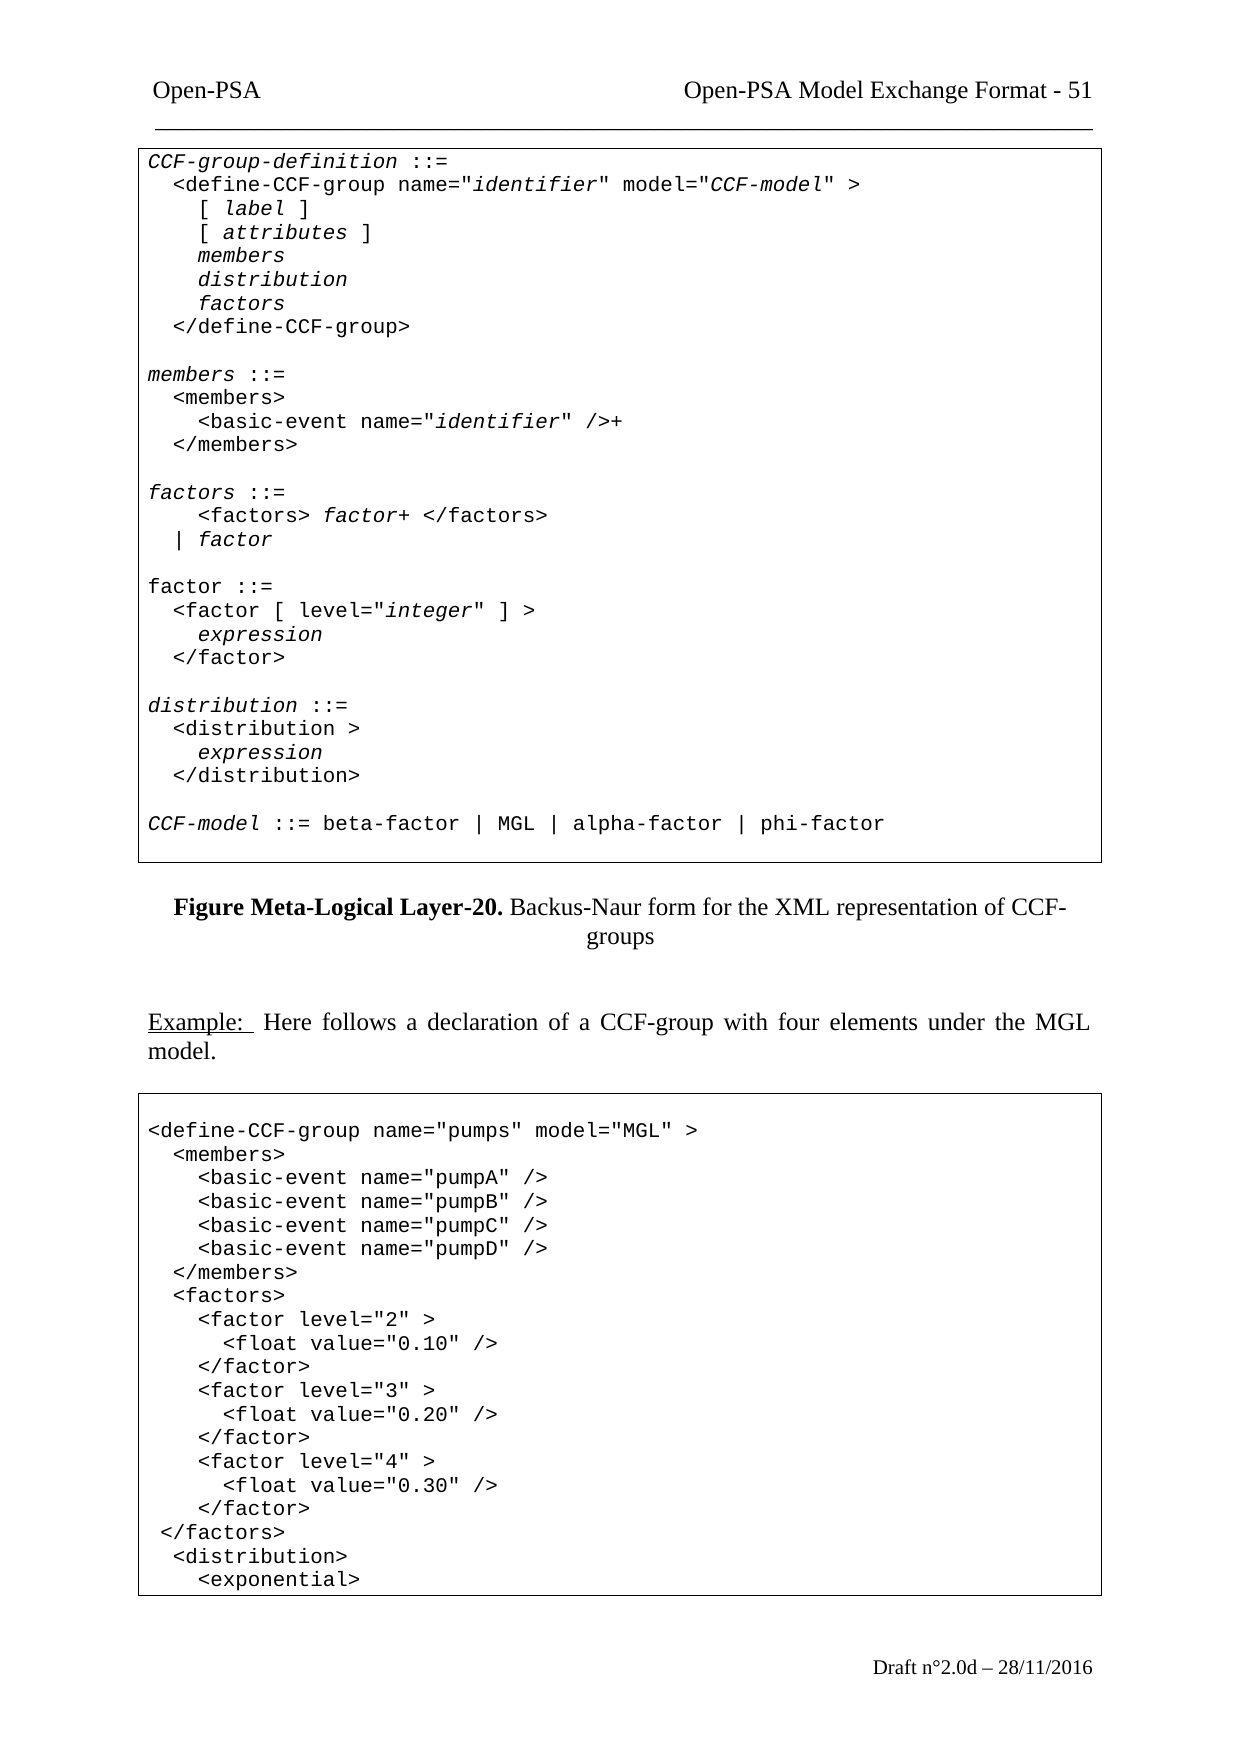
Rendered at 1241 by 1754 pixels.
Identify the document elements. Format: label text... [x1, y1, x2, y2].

text distribution ::= [148, 694, 1093, 718]
text </factor> [148, 1498, 1093, 1522]
text <factors> [148, 1286, 1093, 1309]
text <basic-event name="pumpD" /> [148, 1238, 1093, 1262]
text <factor level="2" > [148, 1309, 1093, 1333]
text <members> [148, 1144, 1093, 1167]
text </factor> [148, 1427, 1093, 1451]
text <define-CCF-group name="pumps" model="MGL" > [148, 1120, 1093, 1144]
text </factors> [148, 1522, 1093, 1546]
text distribution [148, 269, 1093, 293]
text <float value="0.30" /> [148, 1475, 1093, 1498]
text <factor [ level="integer" ] > [148, 600, 1093, 624]
text <factor level="4" > [148, 1451, 1093, 1475]
text </factor> [148, 1356, 1093, 1380]
text <distribution > [148, 718, 1093, 742]
text <basic-event name="pumpA" /> [148, 1167, 1093, 1191]
text members [148, 245, 1093, 269]
text <basic-event name="pumpB" /> [148, 1191, 1093, 1214]
text Figure Meta-Logical Layer‑20. Backus-Naur form for the XML representation of CCF-groups [148, 892, 1093, 949]
text <factor level="3" > [148, 1380, 1093, 1404]
text <basic-event name="pumpC" /> [148, 1214, 1093, 1238]
text <float value="0.20" /> [148, 1404, 1093, 1427]
text <basic-event name="identifier" />+ [148, 411, 1093, 434]
text <exponential> [139, 1566, 1101, 1595]
text <factors> factor+ </factors> [148, 505, 1093, 529]
text <distribution> [148, 1546, 1093, 1566]
text expression [148, 624, 1093, 647]
text CCF-group-definition ::= [139, 149, 1101, 174]
text expression [148, 742, 1093, 766]
text [ attributes ] [148, 222, 1093, 245]
text | factor [148, 529, 1093, 553]
text [ label ] [148, 198, 1093, 222]
text <define-CCF-group name="identifier" model="CCF-model" > [148, 174, 1093, 198]
text <float value="0.10" /> [148, 1333, 1093, 1356]
text </members> [148, 434, 1093, 458]
text factors [148, 293, 1093, 316]
text <members> [148, 387, 1093, 411]
text factor ::= [148, 576, 1093, 600]
text CCF-model ::= beta-factor | MGL | alpha-factor | phi-factor [148, 813, 1093, 836]
text members ::= [148, 363, 1093, 387]
text </members> [148, 1262, 1093, 1286]
text </distribution> [148, 766, 1093, 789]
text </define-CCF-group> [148, 316, 1093, 340]
text Example: Here follows a declaration of a CCF-group with four elements under the MGL model. [148, 1007, 1093, 1064]
text factors ::= [148, 482, 1093, 505]
text </factor> [148, 647, 1093, 671]
